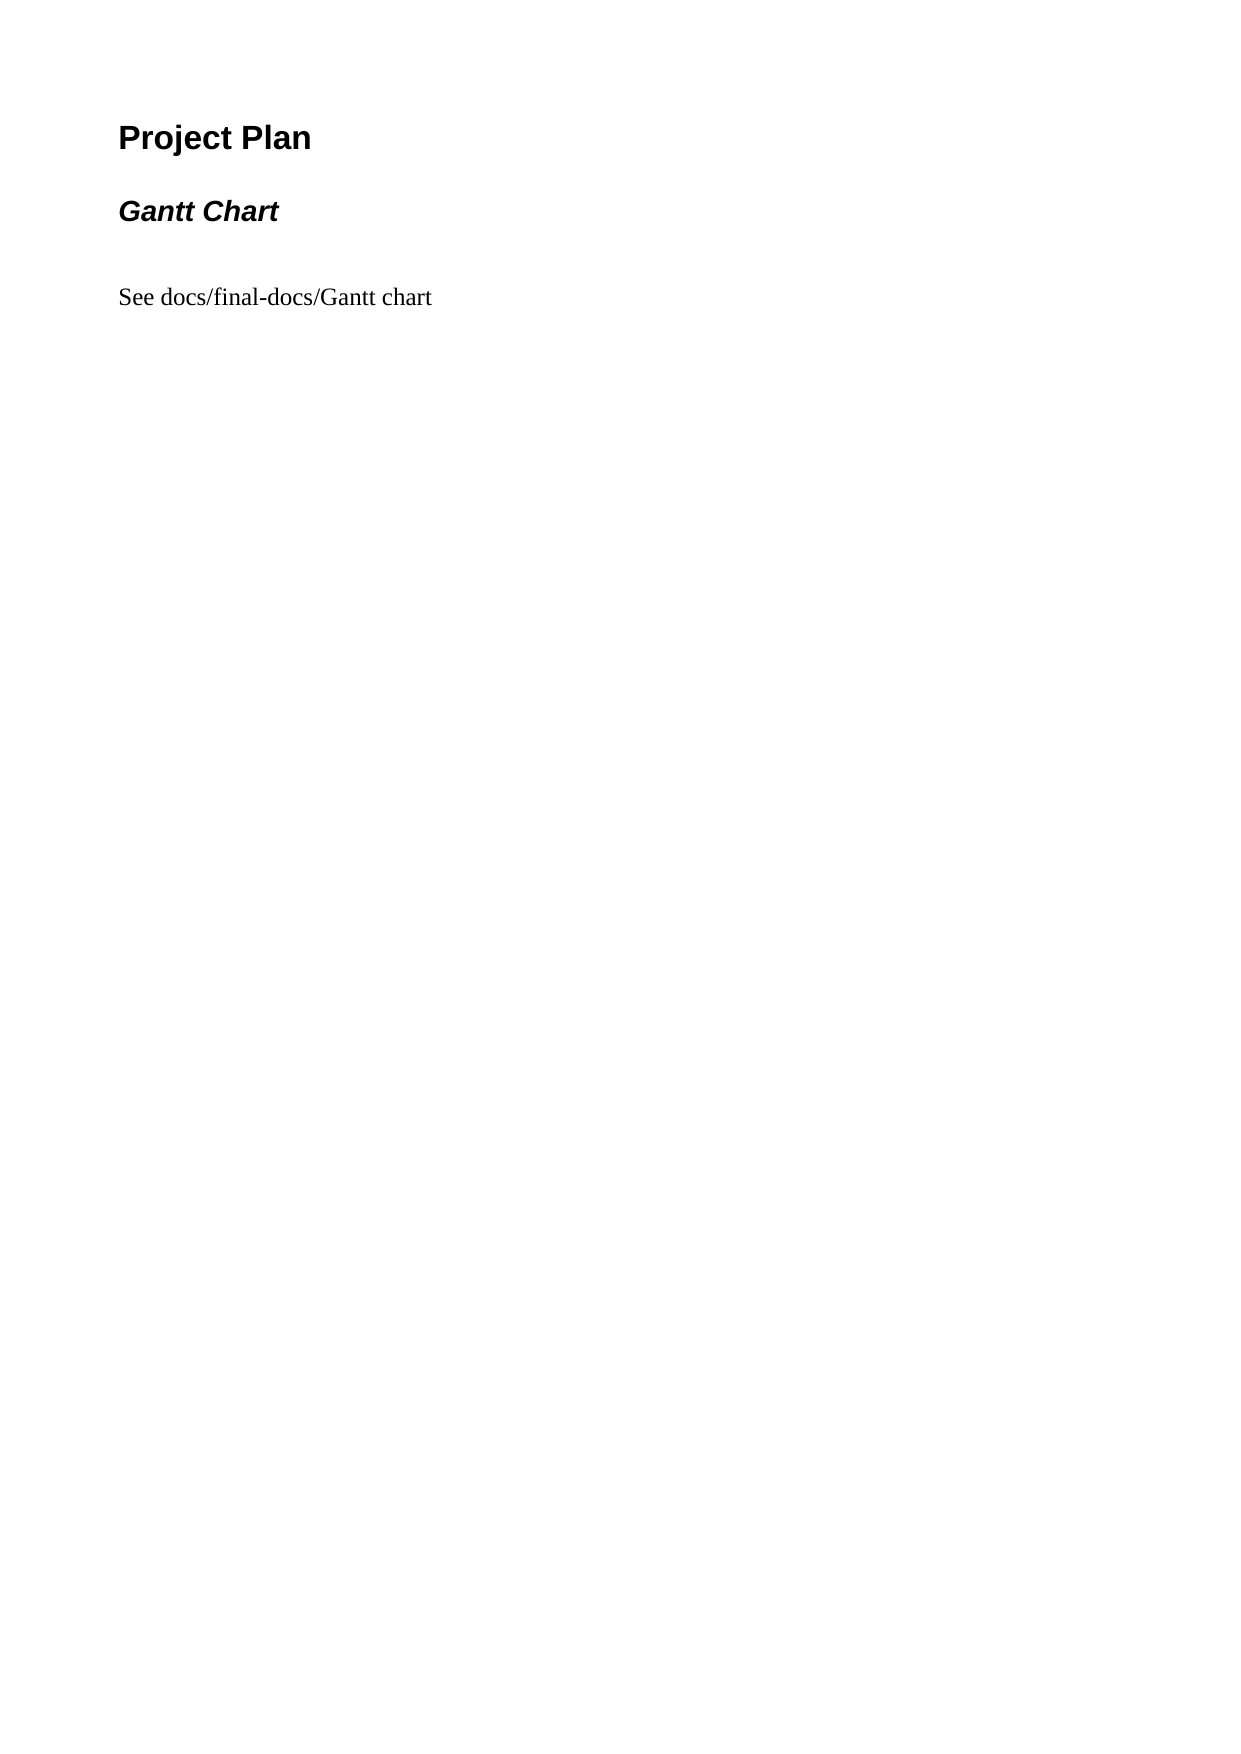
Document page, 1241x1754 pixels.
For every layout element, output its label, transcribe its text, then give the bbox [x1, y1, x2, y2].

subtitle Project Plan [118, 118, 1122, 157]
text See docs/final-docs/Gantt chart [118, 282, 1122, 310]
subtitle Gantt Chart [118, 194, 1122, 228]
